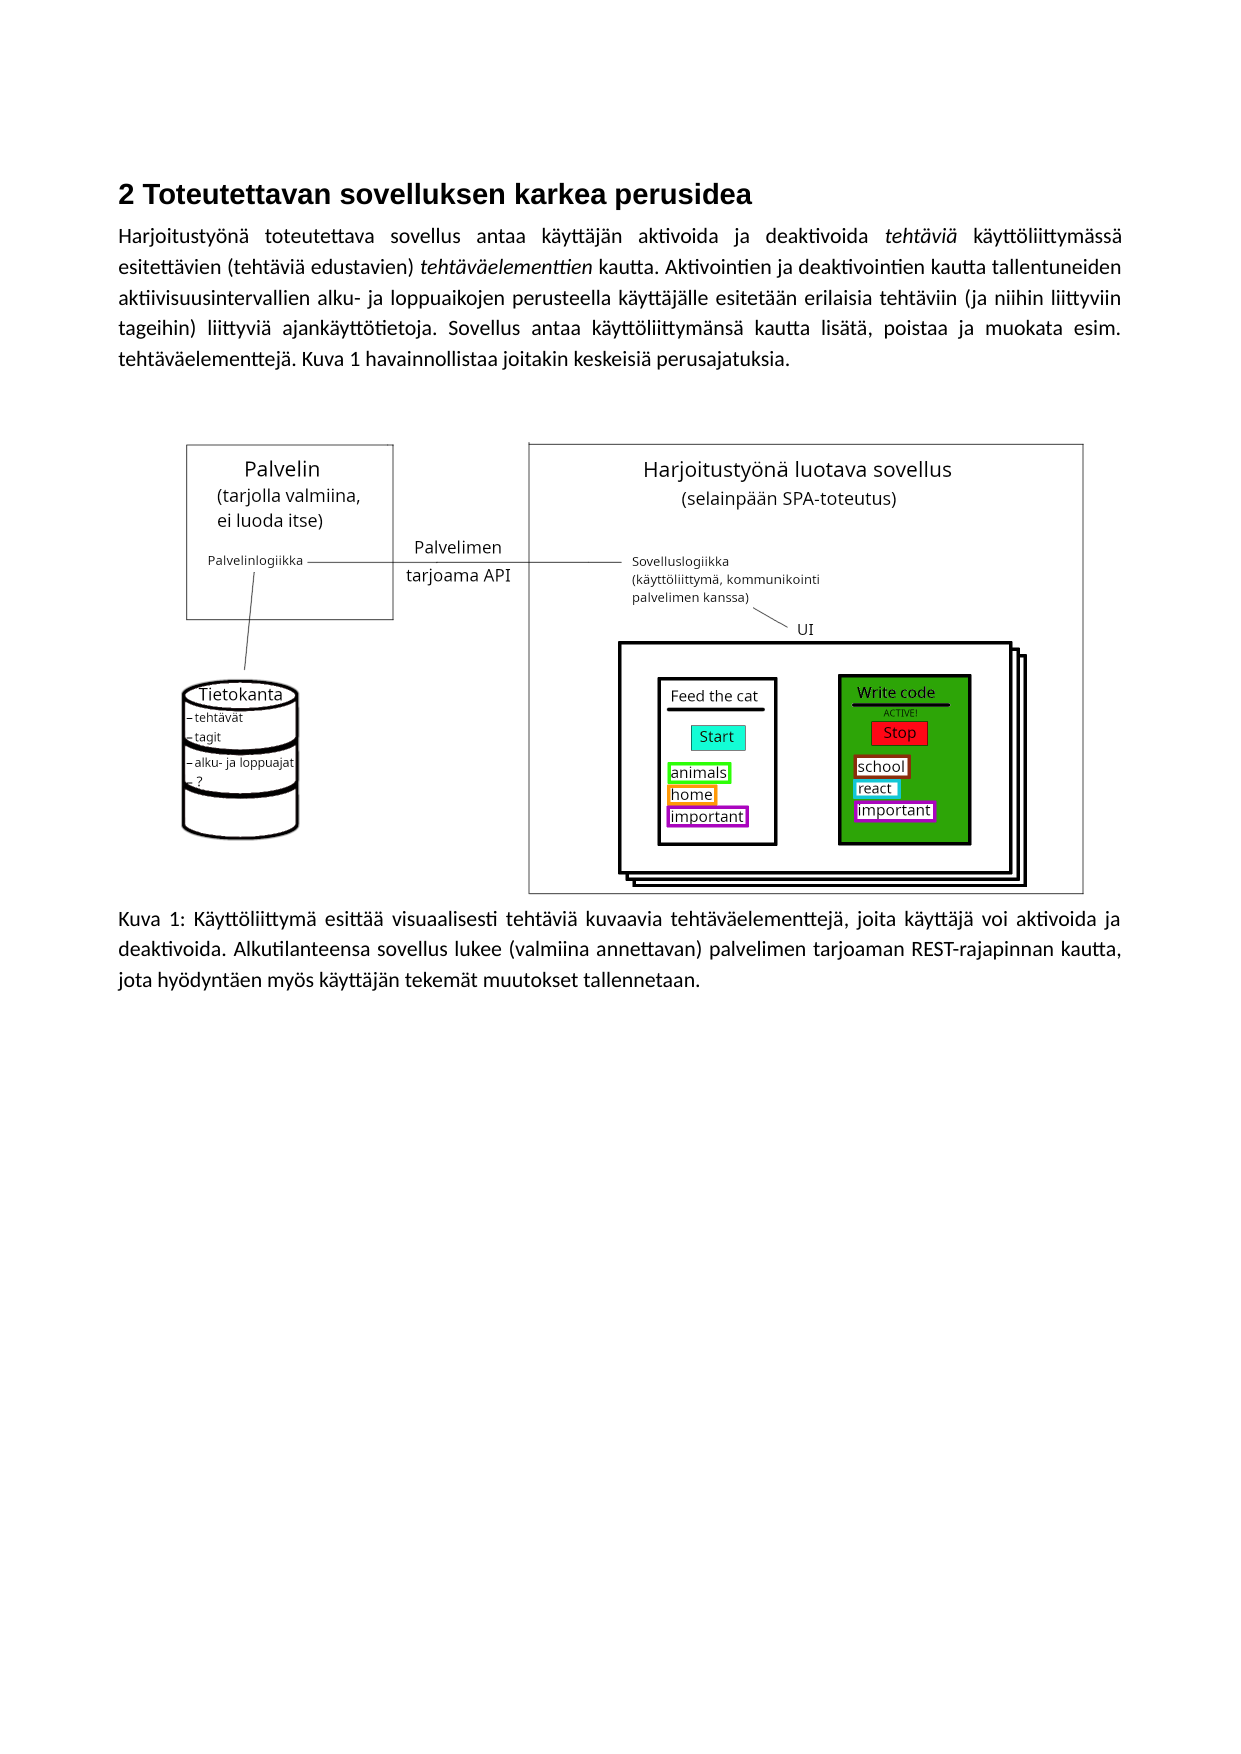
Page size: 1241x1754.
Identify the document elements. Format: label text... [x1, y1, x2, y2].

subtitle 2 Toteutettavan sovelluksen karkea perusidea [118, 177, 1122, 211]
text Harjoitustyönä toteutettava sovellus antaa käyttäjän aktivoida ja deaktivoida tehtäviä käyttöliittymässä esitettävien (tehtäviä edustavien) tehtäväelementtien kautta. Aktivointien ja deaktivointien kautta tallentuneiden aktiivisuusintervallien alku- ja loppuaikojen perusteella käyttäjälle esitetään erilaisia tehtäviin (ja niihin liittyviin tageihin) liittyviä ajankäyttötietoja. Sovellus antaa käyttöliittymänsä kautta lisätä, poistaa ja muokata esim. tehtäväelementtejä. Kuva 1 havainnollistaa joitakin keskeisiä perusajatuksia. [118, 222, 1122, 372]
text Kuva 1: Käyttöliittymä esittää visuaalisesti tehtäviä kuvaavia tehtäväelementtejä, joita käyttäjä voi aktivoida ja deaktivoida. Alkutilanteensa sovellus lukee (valmiina annettavan) palvelimen tarjoaman REST-rajapinnan kautta, jota hyödyntäen myös käyttäjän tekemät muutokset tallennetaan. [118, 480, 1122, 993]
table_cell [401, 118, 1122, 156]
table_cell [118, 118, 401, 156]
